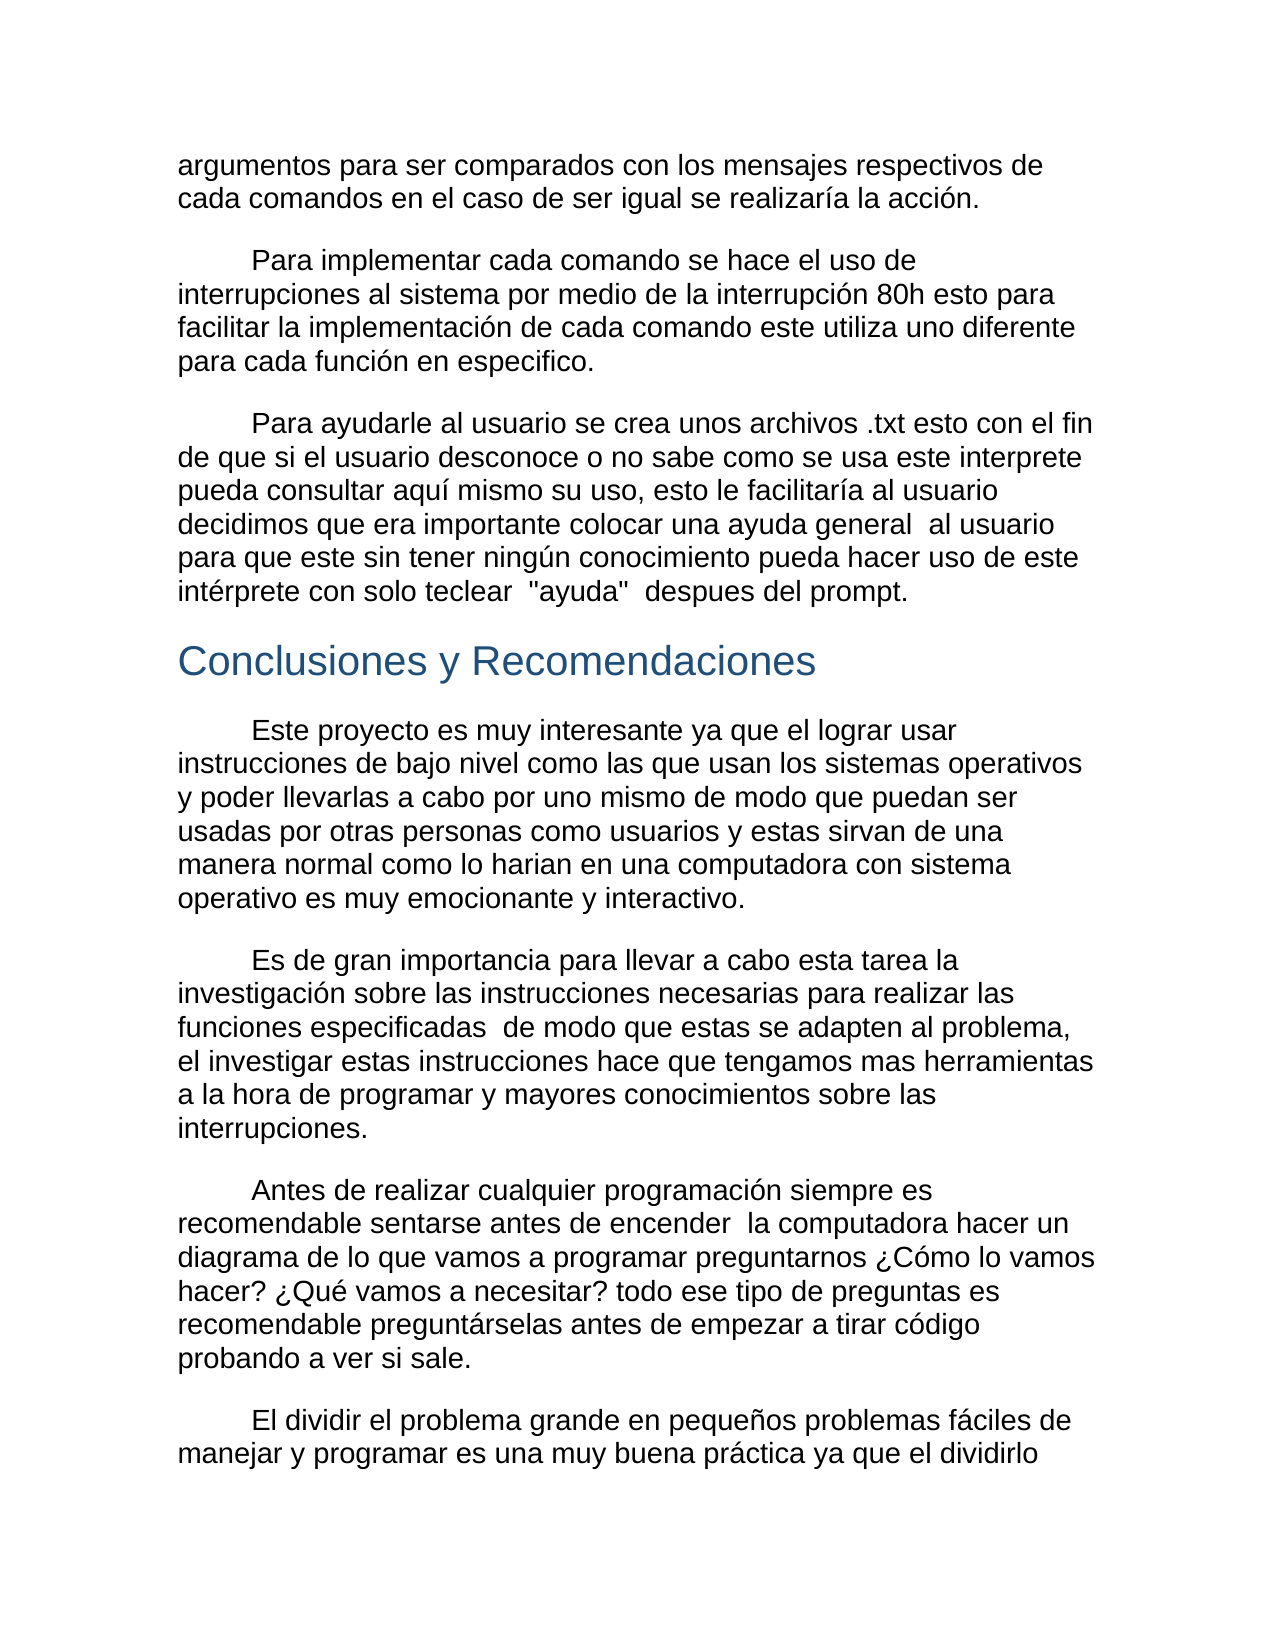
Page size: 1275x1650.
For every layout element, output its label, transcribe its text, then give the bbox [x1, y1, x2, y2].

text Conclusiones y Recomendaciones [177, 636, 1098, 684]
text Para ayudarle al usuario se crea unos archivos .txt esto con el fin de que si el usuario desconoce o no sabe como se usa este interprete pueda consultar aquí mismo su uso, esto le facilitaría al usuario decidimos que era importante colocar una ayuda general al usuario para que este sin tener ningún conocimiento pueda hacer uso de este intérprete con solo teclear "ayuda" despues del prompt. [177, 406, 1098, 608]
text Antes de realizar cualquier programación siempre es recomendable sentarse antes de encender la computadora hacer un diagrama de lo que vamos a programar preguntarnos ¿Cómo lo vamos hacer? ¿Qué vamos a necesitar? todo ese tipo de preguntas es recomendable preguntárselas antes de empezar a tirar código probando a ver si sale. [177, 1173, 1098, 1374]
text argumentos para ser comparados con los mensajes respectivos de cada comandos en el caso de ser igual se realizaría la acción. [177, 148, 1098, 215]
text Este proyecto es muy interesante ya que el lograr usar instrucciones de bajo nivel como las que usan los sistemas operativos y poder llevarlas a cabo por uno mismo de modo que puedan ser usadas por otras personas como usuarios y estas sirvan de una manera normal como lo harian en una computadora con sistema operativo es muy emocionante y interactivo. [177, 713, 1098, 914]
text Para implementar cada comando se hace el uso de interrupciones al sistema por medio de la interrupción 80h esto para facilitar la implementación de cada comando este utiliza uno diferente para cada función en especifico. [177, 243, 1098, 378]
text Es de gran importancia para llevar a cabo esta tarea la investigación sobre las instrucciones necesarias para realizar las funciones especificadas de modo que estas se adapten al problema, el investigar estas instrucciones hace que tengamos mas herramientas a la hora de programar y mayores conocimientos sobre las interrupciones. [177, 943, 1098, 1144]
text El dividir el problema grande en pequeños problemas fáciles de manejar y programar es una muy buena práctica ya que el dividirlo [177, 1403, 1098, 1470]
